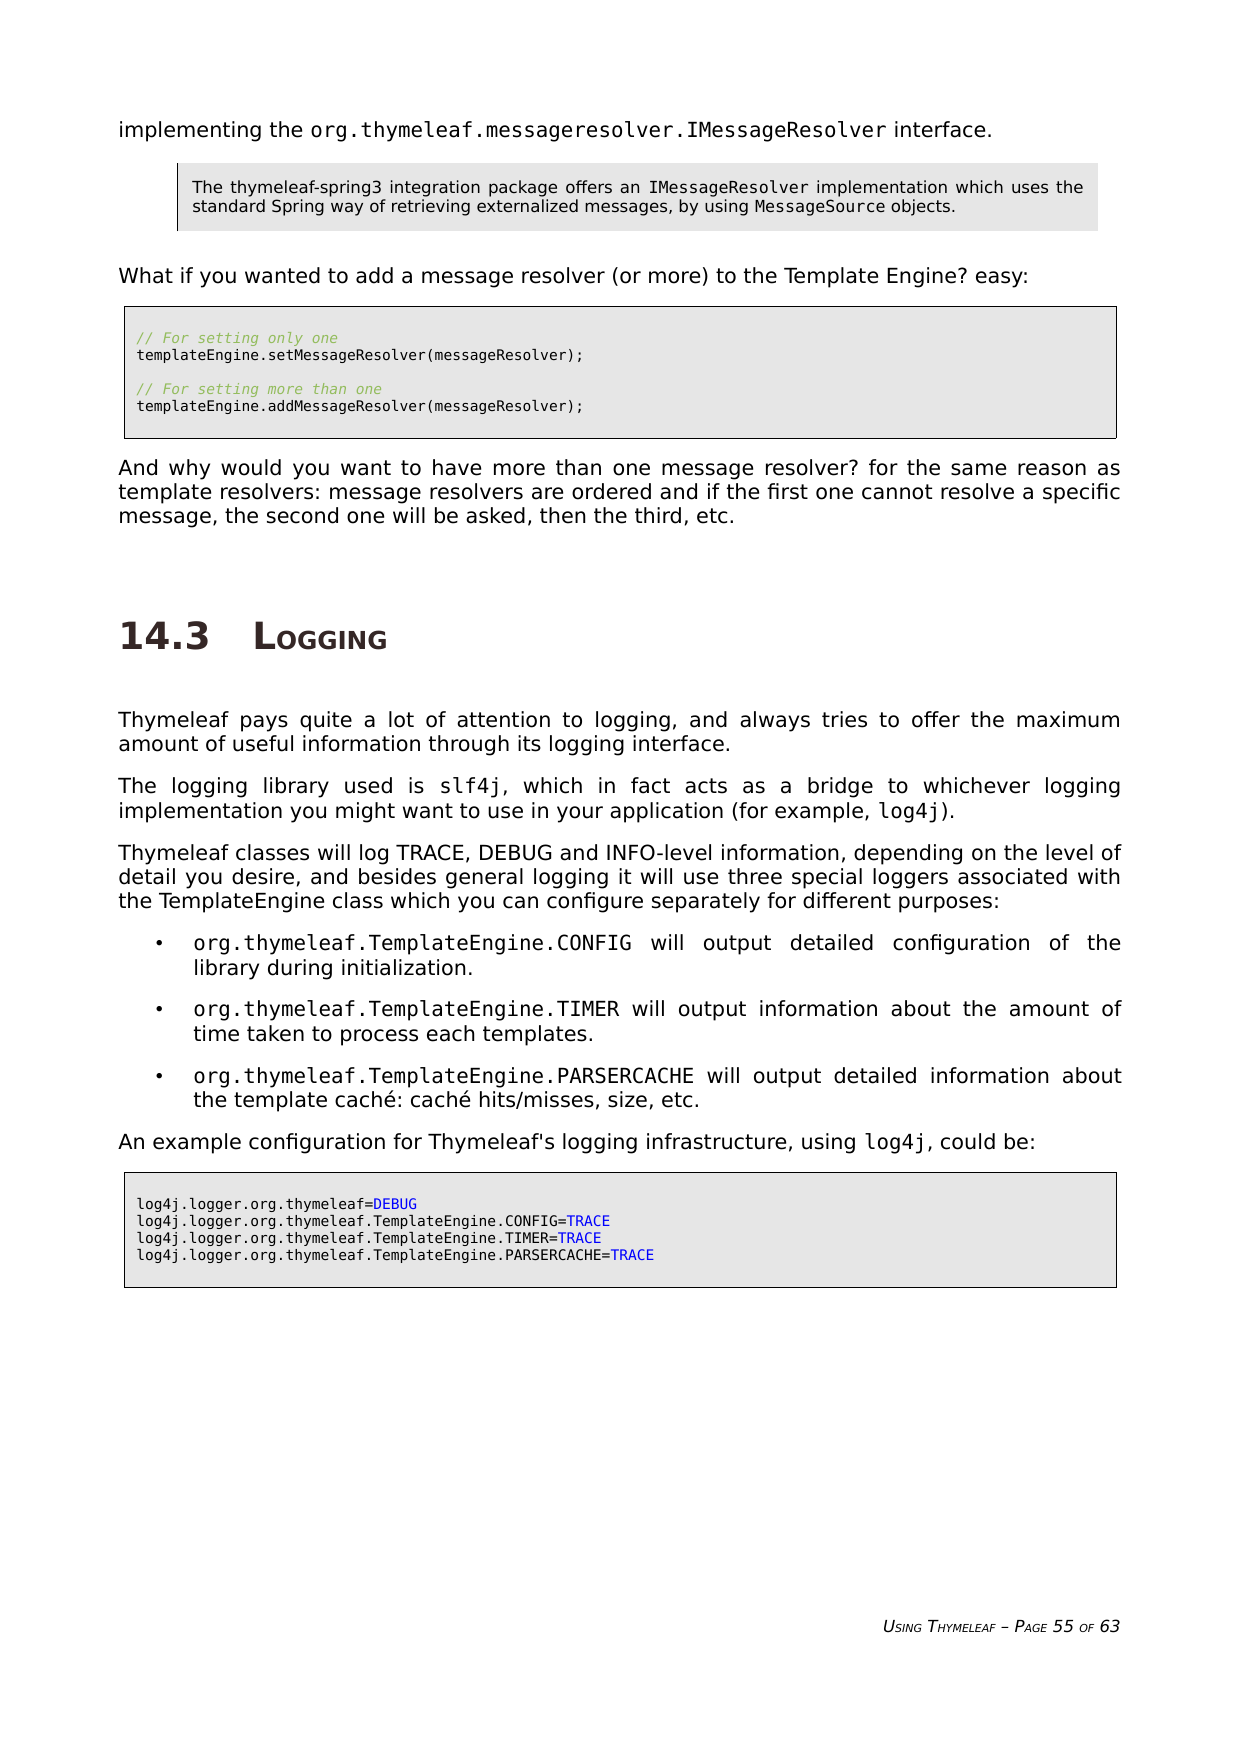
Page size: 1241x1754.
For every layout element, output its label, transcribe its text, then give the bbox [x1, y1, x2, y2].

list org.thymeleaf.TemplateEngine.CONFIG will output detailed configuration of the library during initialization. [156, 931, 1122, 980]
text The thymeleaf-spring3 integration package offers an IMessageResolver implementation which uses the standard Spring way of retrieving externalized messages, by using MessageSource objects. [178, 163, 1098, 231]
text implementing the org.thymeleaf.messageresolver.IMessageResolver interface. [118, 118, 1122, 142]
text Thymeleaf classes will log TRACE, DEBUG and INFO-level information, depending on the level of detail you desire, and besides general logging it will use three special loggers associated with the TemplateEngine class which you can configure separately for different purposes: [118, 841, 1122, 913]
list org.thymeleaf.TemplateEngine.PARSERCACHE will output detailed information about the template caché: caché hits/misses, size, etc. [156, 1064, 1122, 1112]
text What if you wanted to add a message resolver (or more) to the Template Engine? easy: [118, 264, 1122, 288]
text Thymeleaf pays quite a lot of attention to logging, and always tries to offer the maximum amount of useful information through its logging interface. [118, 708, 1122, 757]
text And why would you want to have more than one message resolver? for the same reason as template resolvers: message resolvers are ordered and if the first one cannot resolve a specific message, the second one will be asked, then the third, etc. [118, 456, 1122, 529]
text // For setting only one templateEngine.setMessageResolver(messageResolver); // For setting more than one templateEngine.addMessageResolver(messageResolver); [125, 307, 1116, 438]
subtitle Logging [118, 614, 1122, 658]
text log4j.logger.org.thymeleaf=DEBUG log4j.logger.org.thymeleaf.TemplateEngine.CONFIG=TRACE log4j.logger.org.thymeleaf.TemplateEngine.TIMER=TRACE log4j.logger.org.thymeleaf.TemplateEngine.PARSERCACHE=TRACE [125, 1173, 1116, 1287]
text The logging library used is slf4j, which in fact acts as a bridge to whichever logging implementation you might want to use in your application (for example, log4j). [118, 774, 1122, 823]
text An example configuration for Thymeleaf's logging infrastructure, using log4j, could be: [118, 1130, 1122, 1154]
list org.thymeleaf.TemplateEngine.TIMER will output information about the amount of time taken to process each templates. [156, 997, 1122, 1046]
